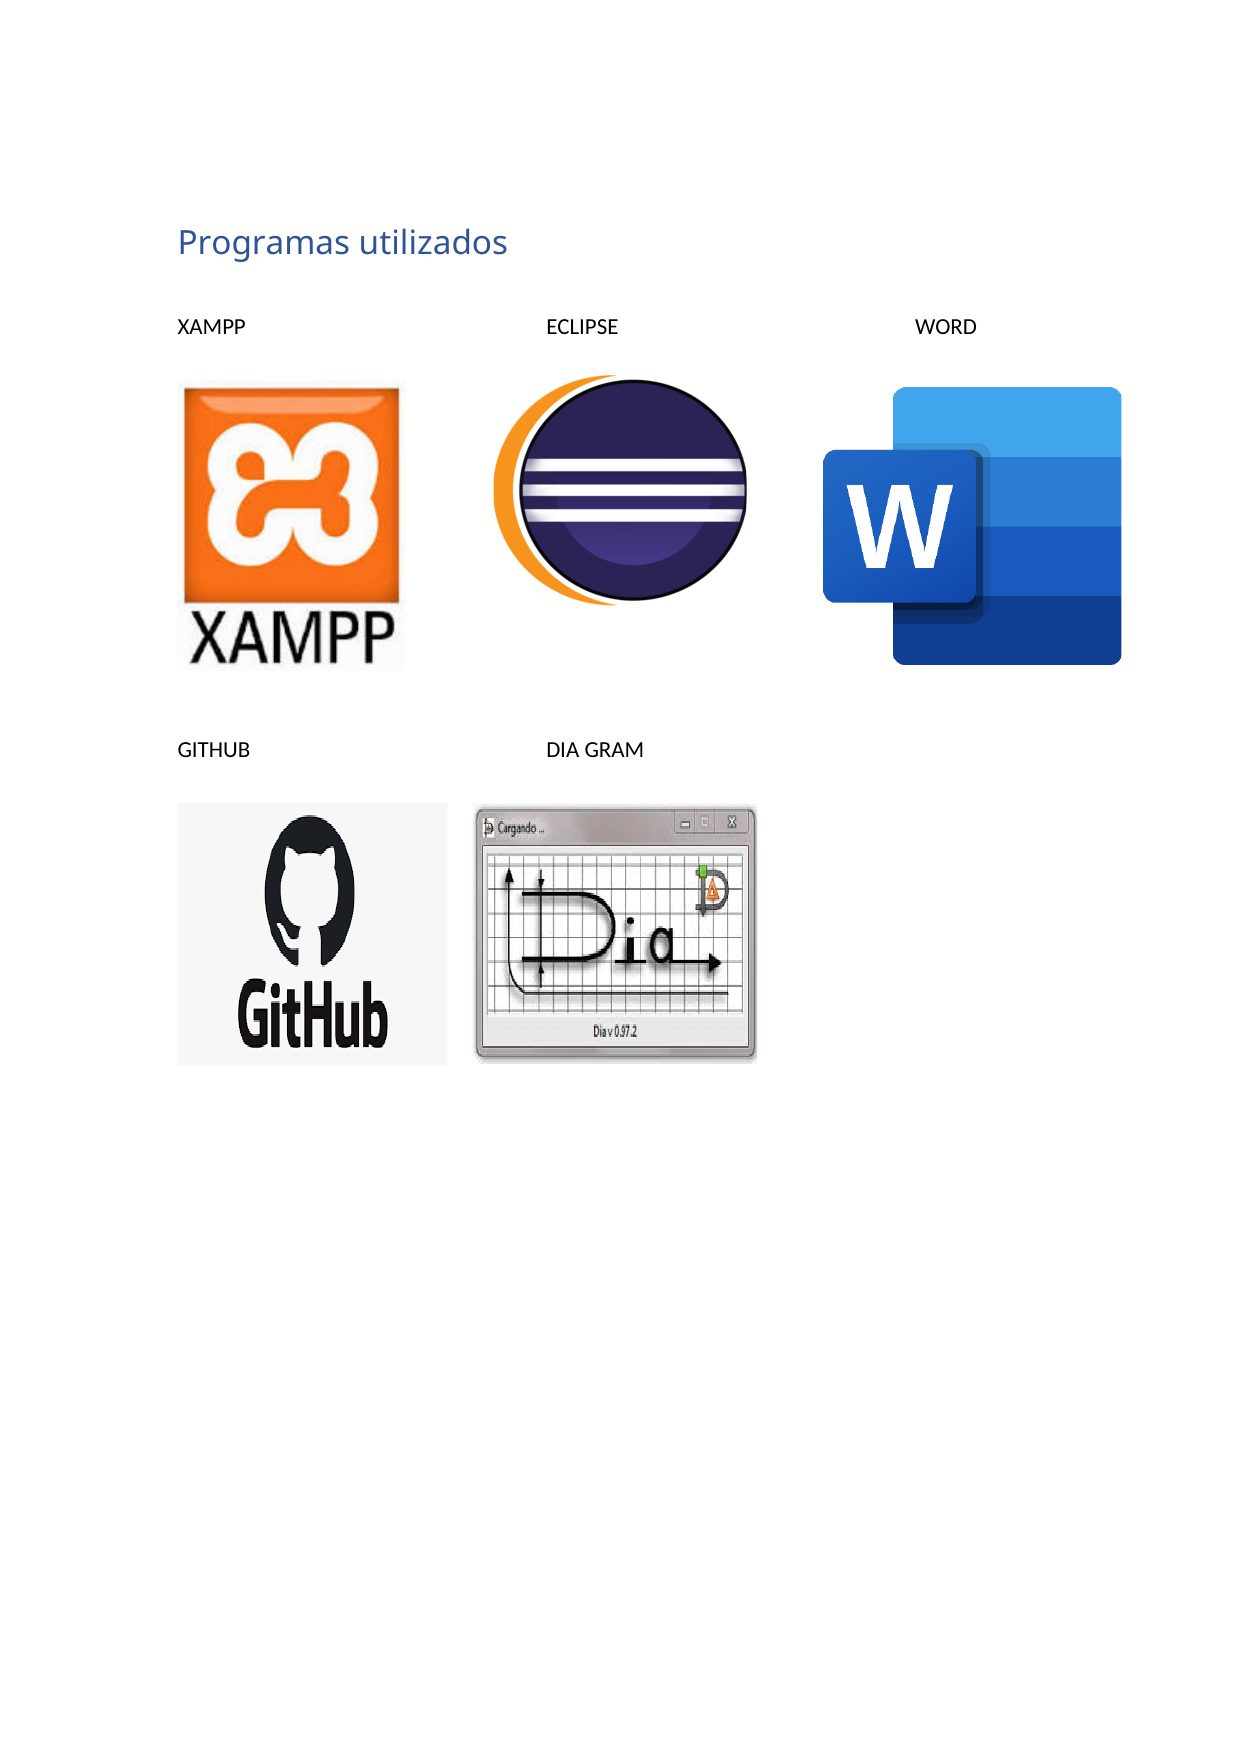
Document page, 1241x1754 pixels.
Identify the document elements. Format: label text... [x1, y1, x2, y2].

subtitle Programas utilizados [177, 219, 1063, 264]
text GITHUB DIA GRAM [177, 735, 1063, 763]
text XAMPP ECLIPSE WORD [177, 312, 1063, 340]
